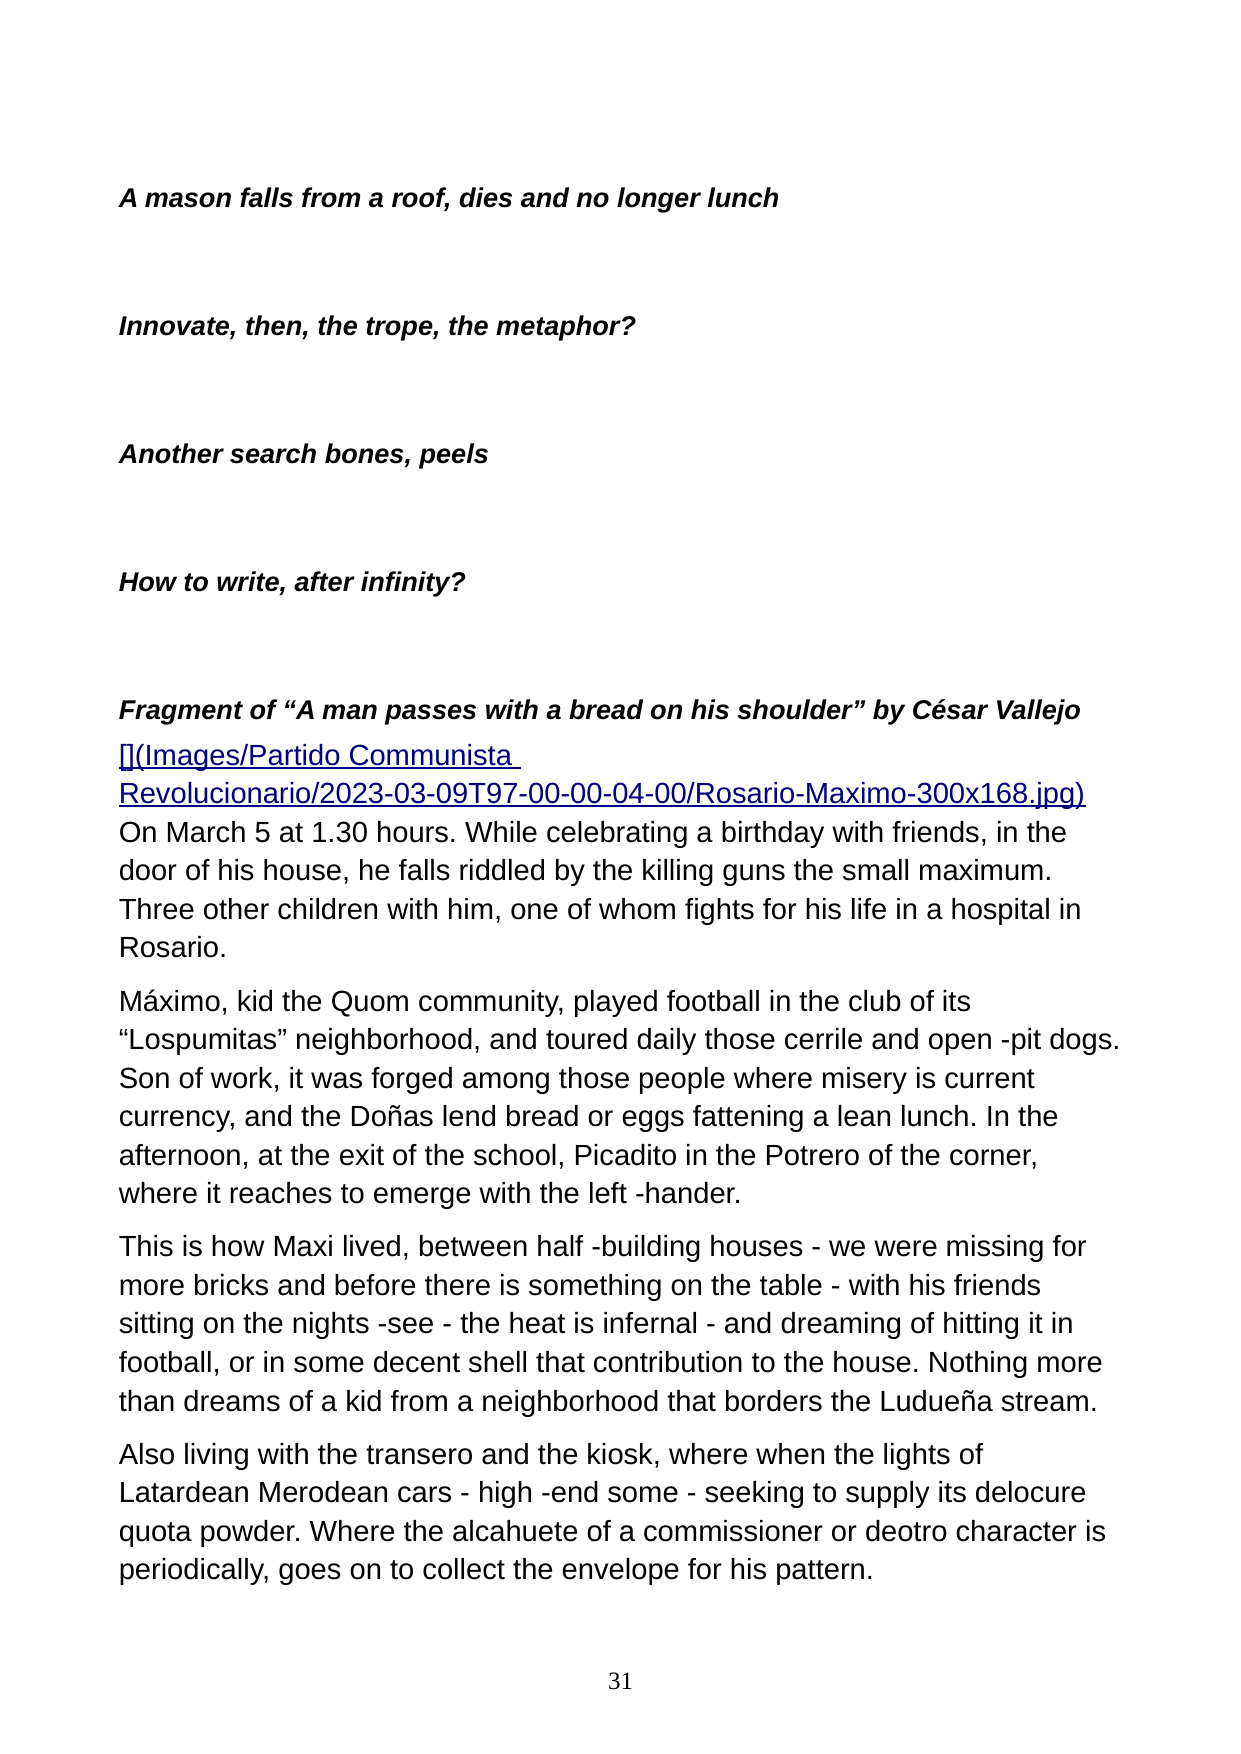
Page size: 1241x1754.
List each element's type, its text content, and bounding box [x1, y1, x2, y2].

subtitle How to write, after infinity? [118, 566, 1122, 597]
subtitle A mason falls from a roof, dies and no longer lunch [118, 182, 1122, 213]
text [](Images/Partido Communista Revolucionario/2023-03-09T97-00-00-04-00/Rosario-Maximo-300x168.jpg) On March 5 at 1.30 hours. While celebrating a birthday with friends, in the door of his house, he falls riddled by the killing guns the small maximum. Three other children with him, one of whom fights for his life in a hospital in Rosario. [118, 738, 1122, 964]
subtitle Fragment of “A man passes with a bread on his shoulder” by César Vallejo [118, 694, 1122, 725]
text Also living with the transero and the kiosk, where when the lights of Latardean Merodean cars - high -end some - seeking to supply its delocure quota powder. Where the alcahuete of a commissioner or deotro character is periodically, goes on to collect the envelope for his pattern. [118, 1437, 1122, 1586]
subtitle Another search bones, peels [118, 438, 1122, 469]
text Máximo, kid the Quom community, played football in the club of its “Lospumitas” neighborhood, and toured daily those cerrile and open -pit dogs. Son of work, it was forged among those people where misery is current currency, and the Doñas lend bread or eggs fattening a lean lunch. In the afternoon, at the exit of the school, Picadito in the Potrero of the corner, where it reaches to emerge with the left -hander. [118, 984, 1122, 1210]
subtitle Innovate, then, the trope, the metaphor? [118, 310, 1122, 341]
text This is how Maxi lived, between half -building houses - we were missing for more bricks and before there is something on the table - with his friends sitting on the nights -see - the heat is infernal - and dreaming of hitting it in football, or in some decent shell that contribution to the house. Nothing more than dreams of a kid from a neighborhood that borders the Ludueña stream. [118, 1229, 1122, 1417]
